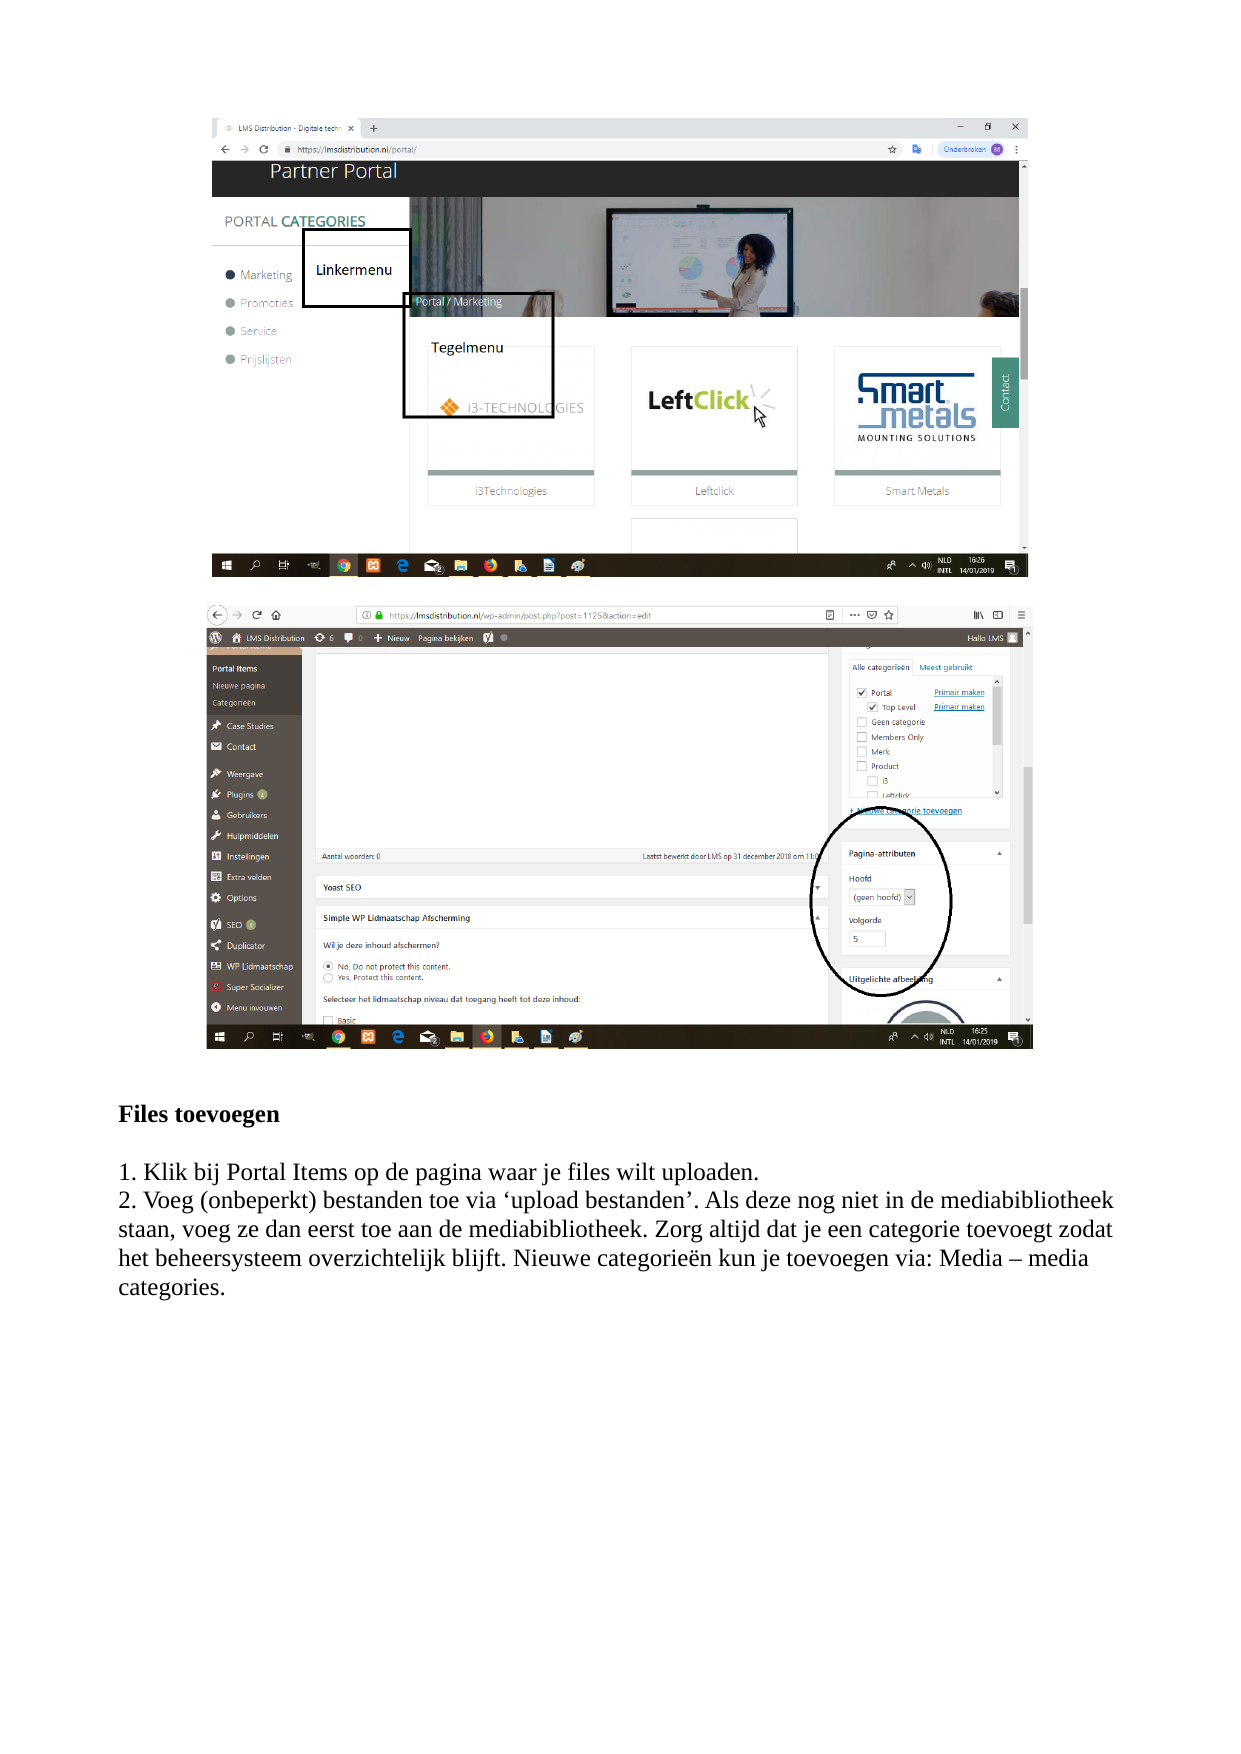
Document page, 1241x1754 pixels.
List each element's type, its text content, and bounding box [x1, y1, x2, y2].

text Files toevoegen [118, 1099, 1122, 1128]
text 2. Voeg (onbeperkt) bestanden toe via ‘upload bestanden’. Als deze nog niet in de mediabibliotheek staan, voeg ze dan eerst toe aan de mediabibliotheek. Zorg altijd dat je een categorie toevoegt zodat het beheersysteem overzichtelijk blijft. Nieuwe categorieën kun je toevoegen via: Media – media categories. [118, 1185, 1122, 1300]
picture [206, 605, 1034, 1071]
text 1. Klik bij Portal Items op de pagina waar je files wilt uploaden. [118, 1157, 1122, 1185]
picture [212, 118, 1029, 577]
